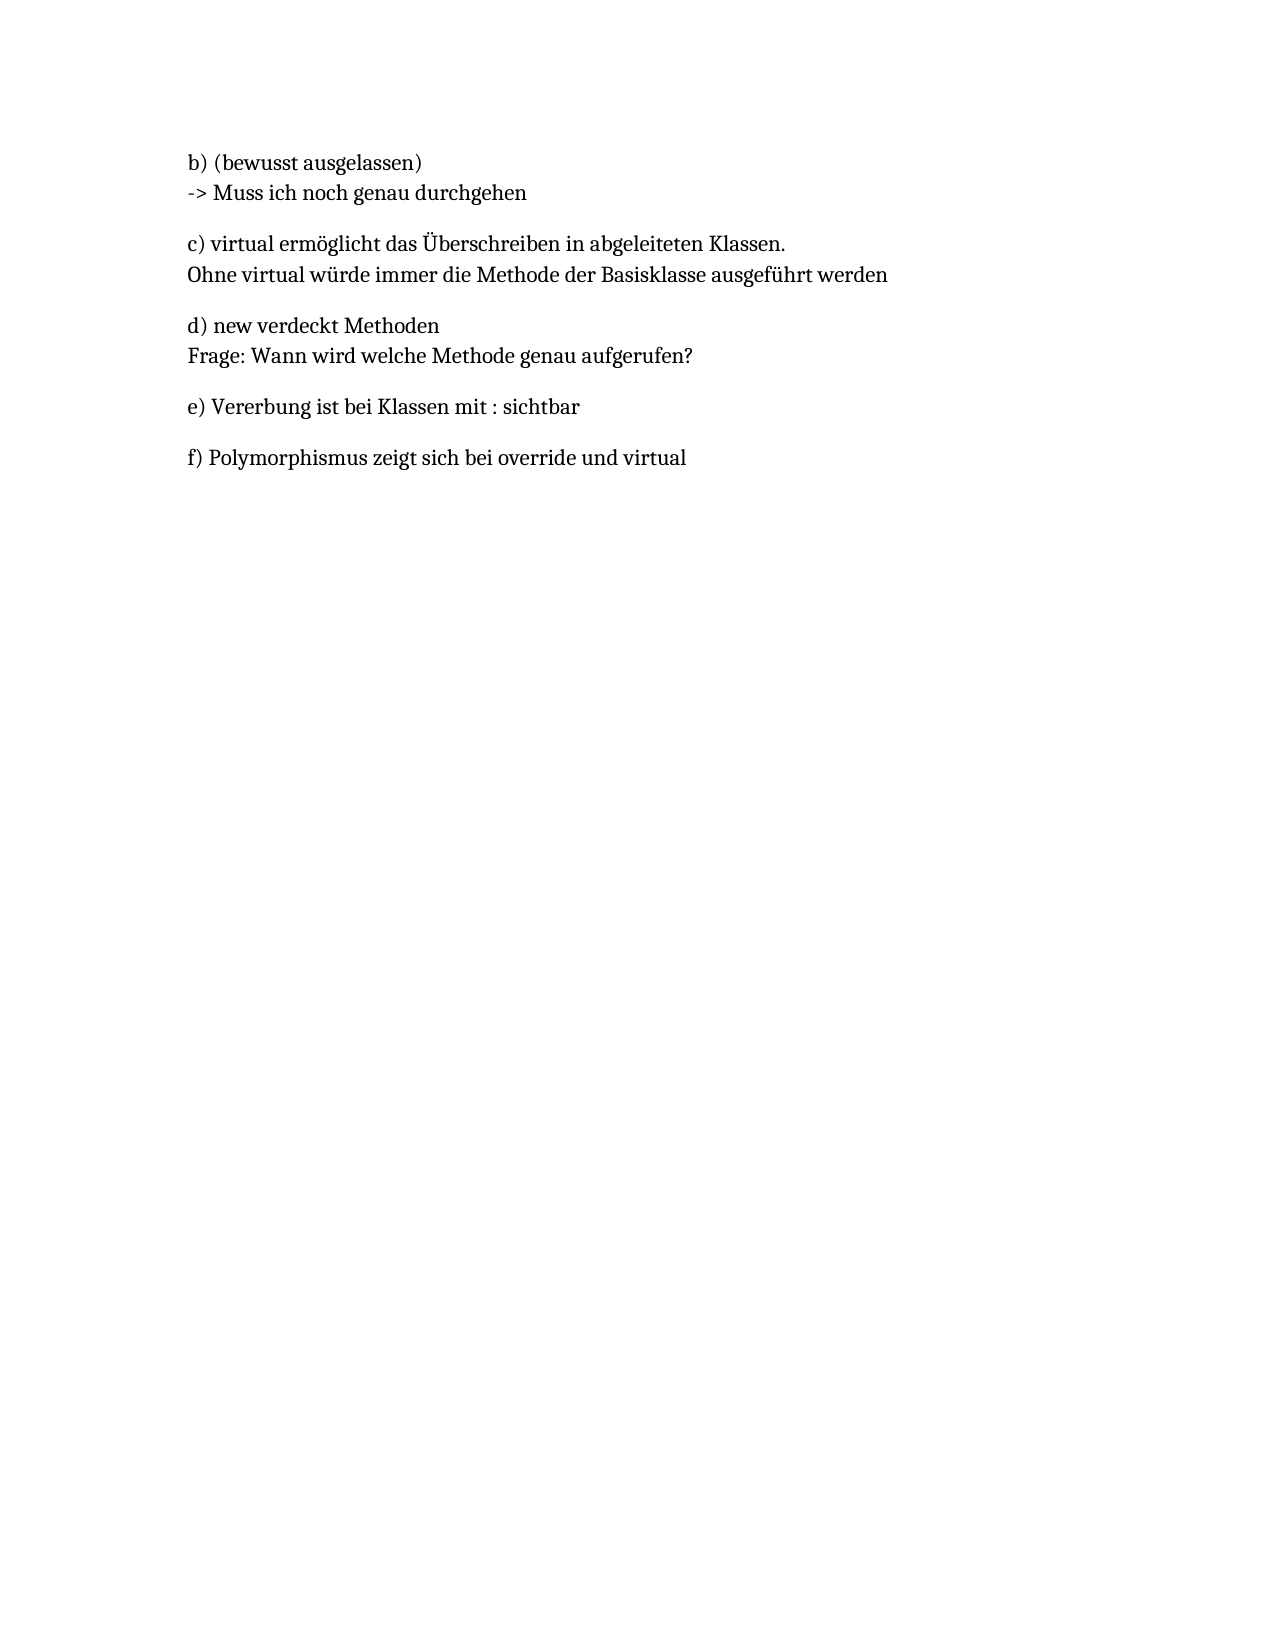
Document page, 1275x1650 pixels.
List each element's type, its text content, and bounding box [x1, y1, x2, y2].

text e) Vererbung ist bei Klassen mit : sichtbar [187, 394, 1087, 420]
text f) Polymorphismus zeigt sich bei override und virtual [187, 445, 1087, 471]
text c) virtual ermöglicht das Überschreiben in abgeleiteten Klassen. Ohne virtual würde immer die Methode der Basisklasse ausgeführt werden [187, 231, 1087, 288]
text d) new verdeckt Methoden Frage: Wann wird welche Methode genau aufgerufen? [187, 312, 1087, 369]
text b) (bewusst ausgelassen) -> Muss ich noch genau durchgehen [187, 150, 1087, 207]
